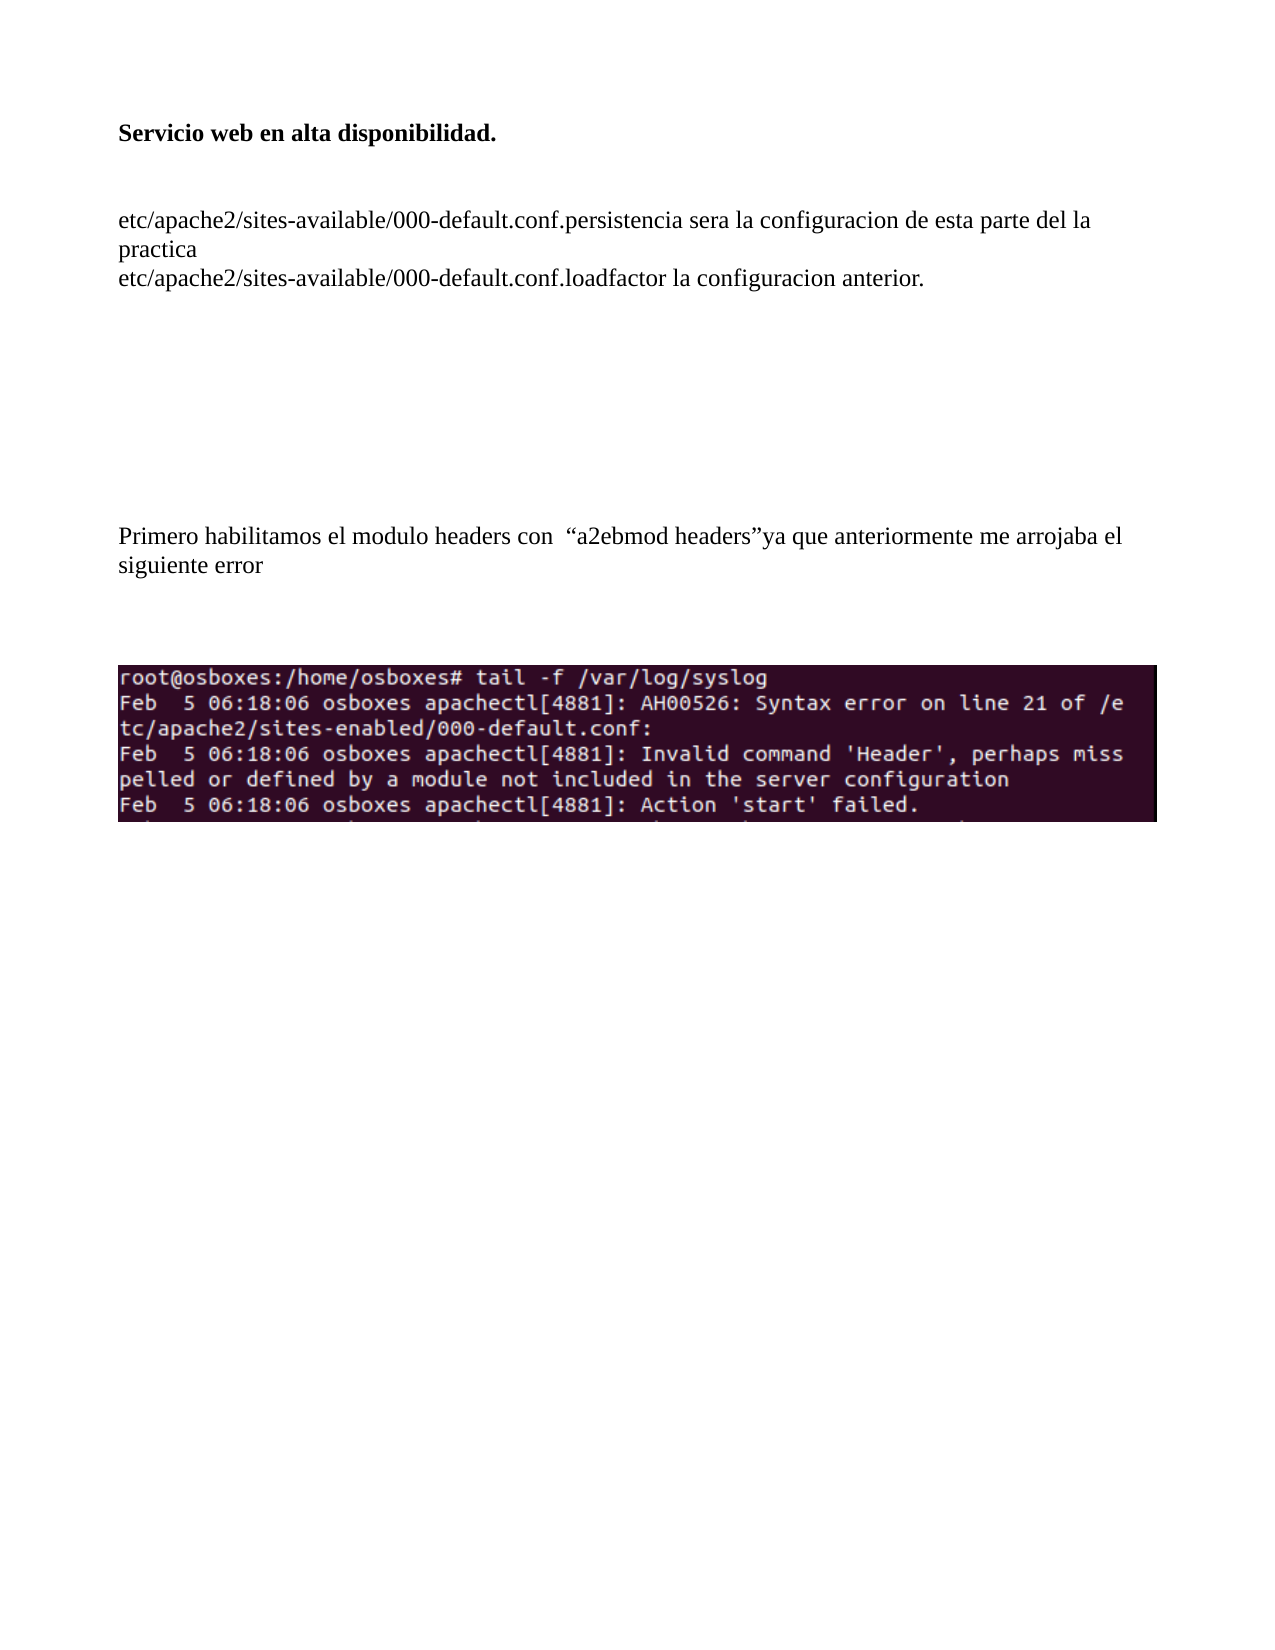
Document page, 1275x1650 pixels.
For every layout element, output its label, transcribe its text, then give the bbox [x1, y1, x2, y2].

text etc/apache2/sites-available/000-default.conf.loadfactor la configuracion anterior. [118, 263, 1157, 291]
text Primero habilitamos el modulo headers con “a2ebmod headers”ya que anteriormente me arrojaba el siguiente error [118, 521, 1157, 579]
picture [118, 665, 1157, 822]
text etc/apache2/sites-available/000-default.conf.persistencia sera la configuracion de esta parte del la practica [118, 205, 1157, 263]
